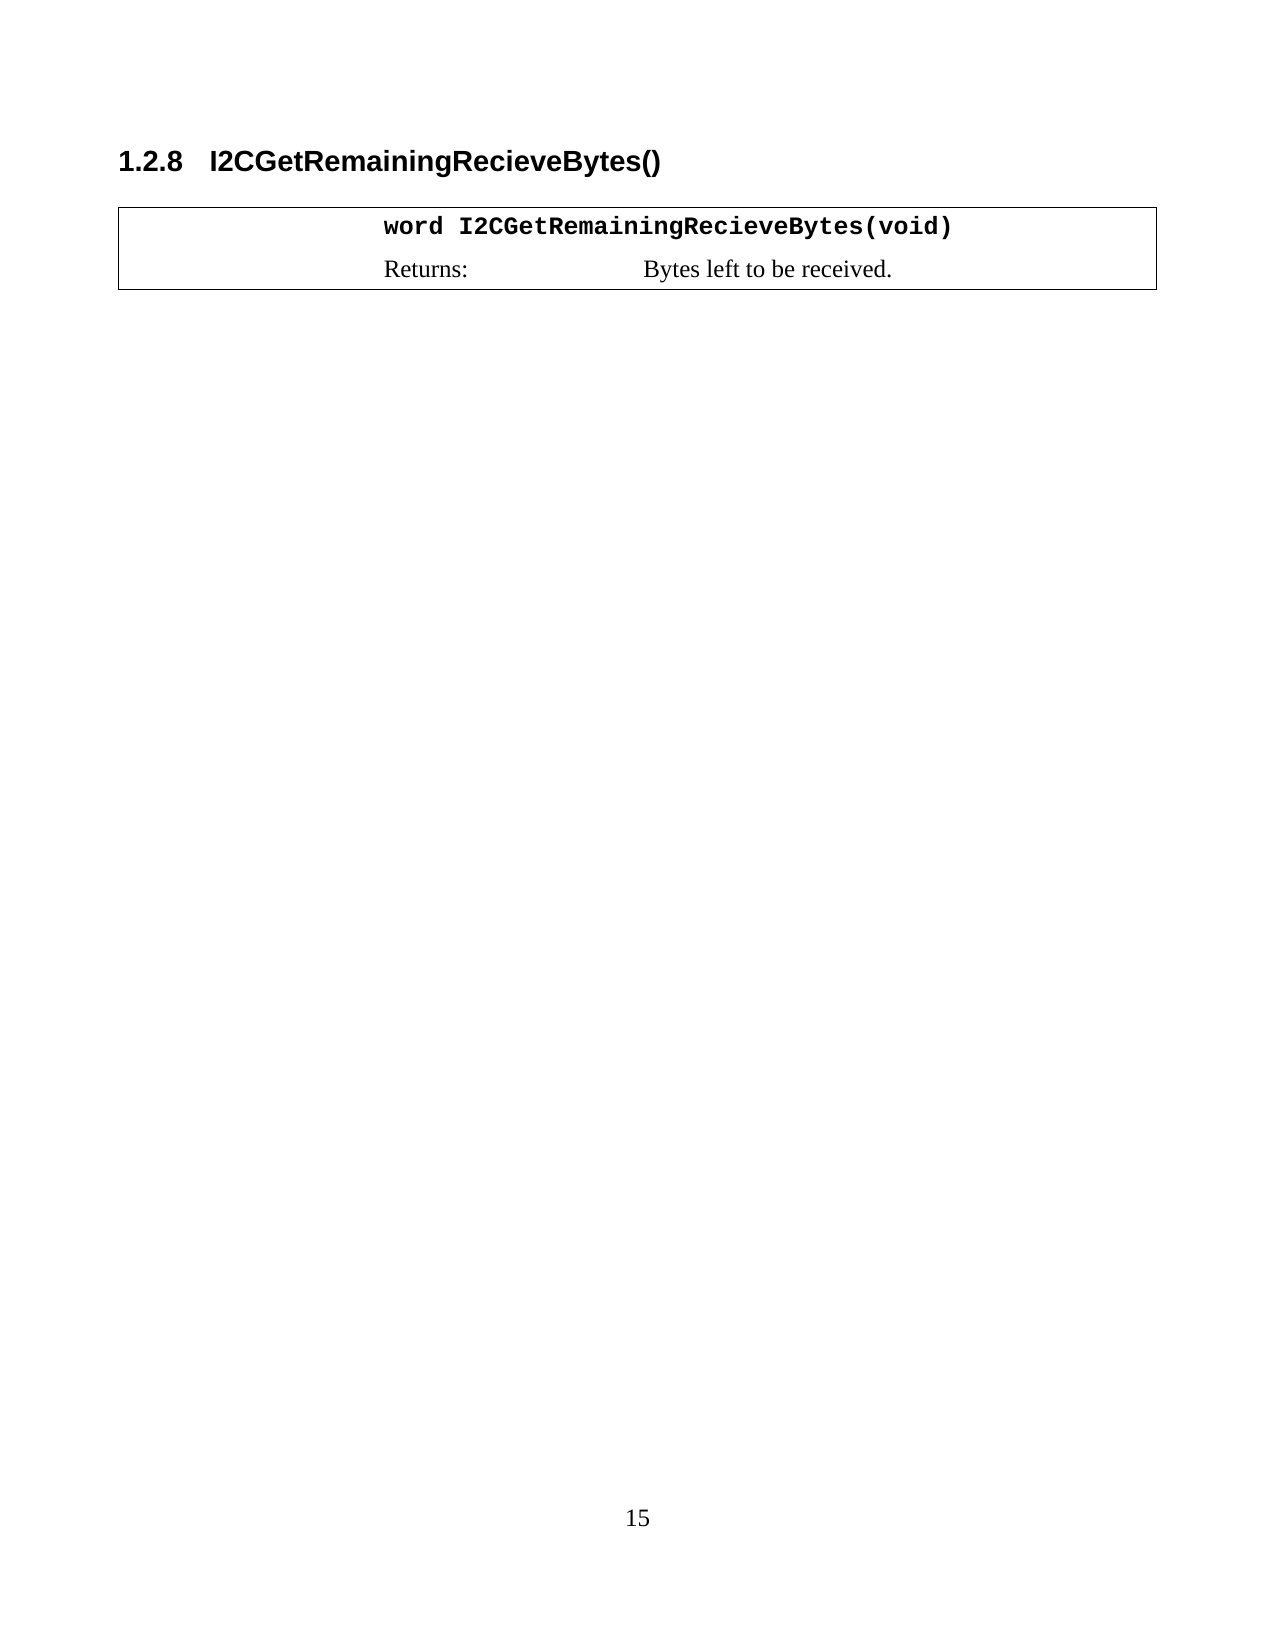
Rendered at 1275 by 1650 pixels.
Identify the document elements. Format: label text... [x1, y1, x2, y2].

subtitle I2CGetRemainingRecieveBytes() [118, 144, 1157, 177]
table_header word I2CGetRemainingRecieveBytes(void) [378, 208, 1156, 248]
table_cell Bytes left to be received. [638, 249, 1028, 289]
table_cell [1028, 249, 1156, 289]
table_cell Returns: [378, 249, 637, 289]
table_cell [119, 249, 378, 289]
table_header [119, 208, 378, 248]
